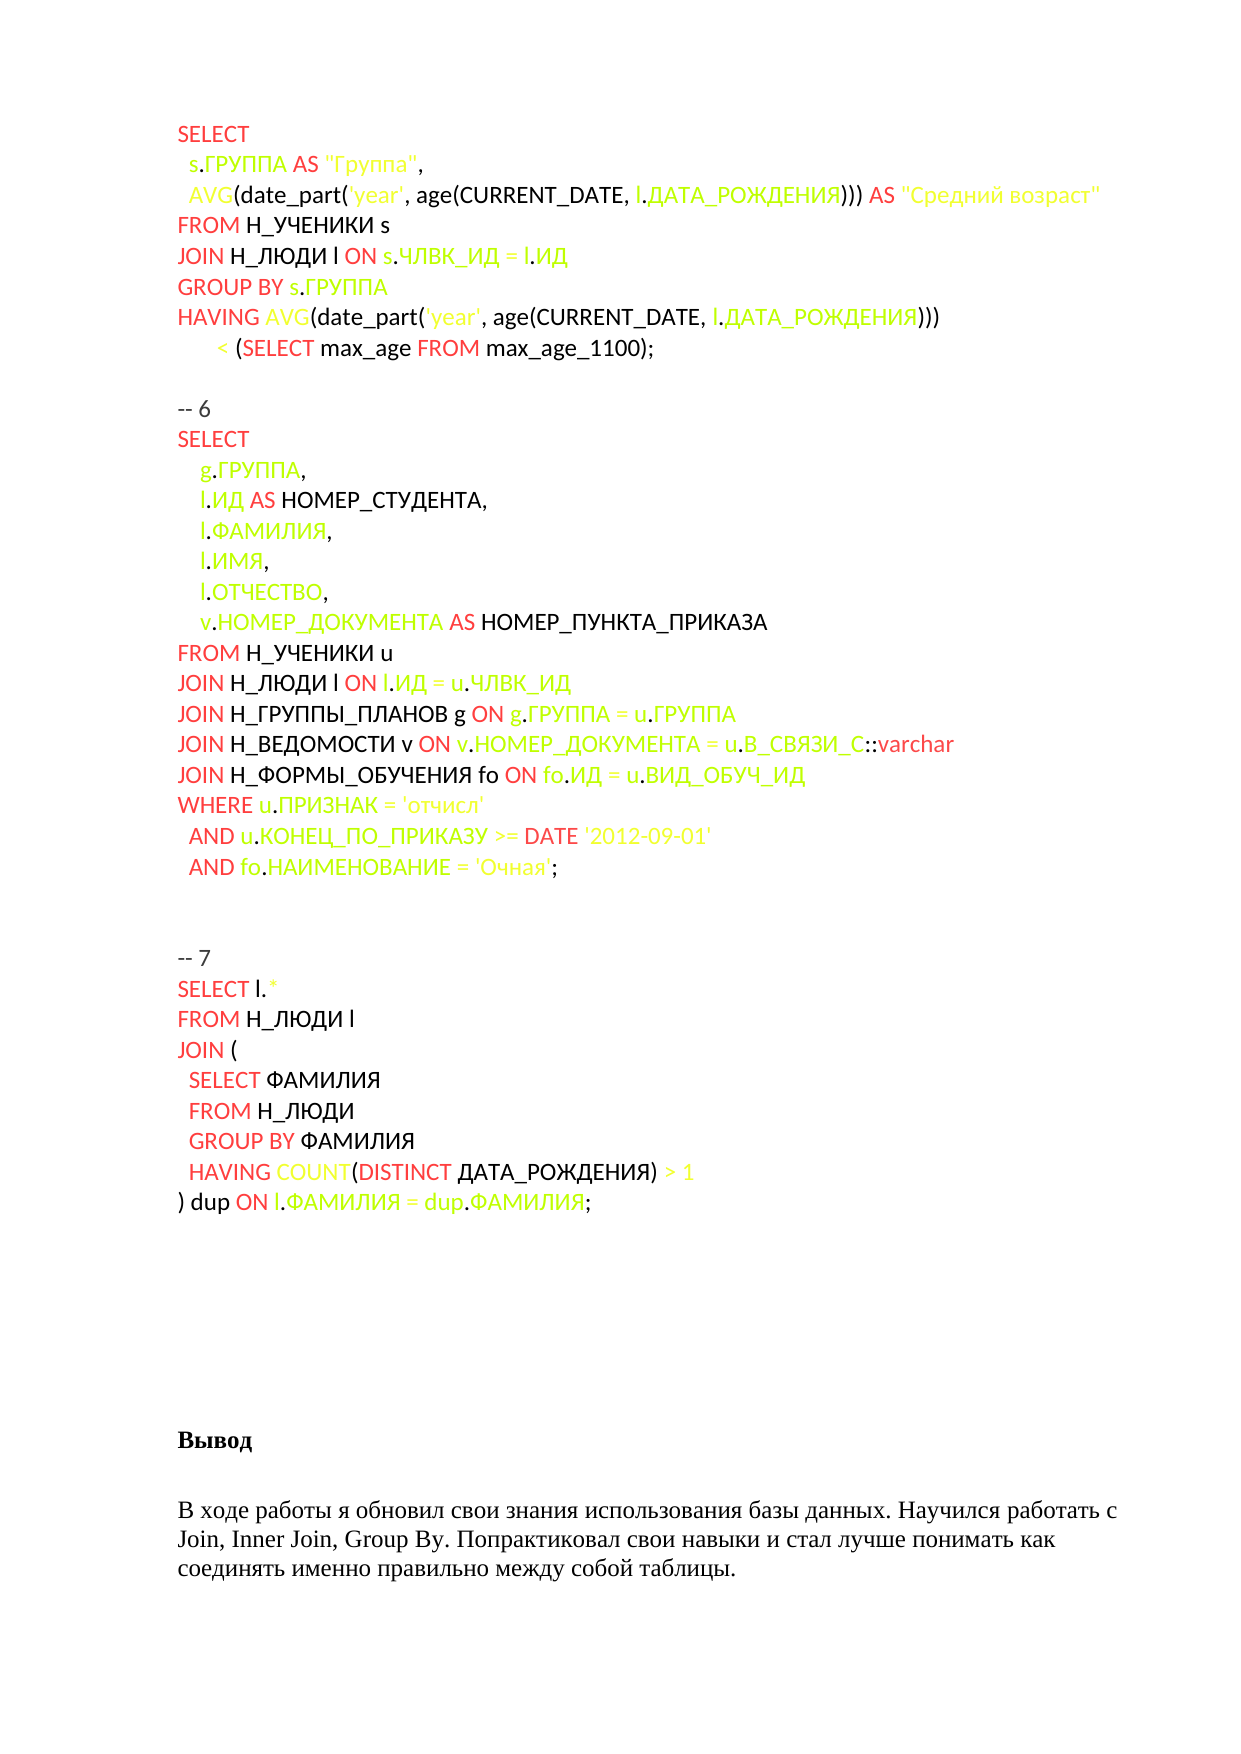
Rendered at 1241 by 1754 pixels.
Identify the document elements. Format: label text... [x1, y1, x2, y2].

text FROM Н_ЛЮДИ l [177, 1003, 1152, 1034]
text HAVING AVG(date_part('year', age(CURRENT_DATE, l.ДАТА_РОЖДЕНИЯ))) [177, 301, 1152, 332]
text FROM Н_УЧЕНИКИ s [177, 210, 1152, 240]
text AND u.КОНЕЦ_ПО_ПРИКАЗУ >= DATE '2012-09-01' [177, 820, 1152, 851]
text g.ГРУППА, [177, 454, 1152, 484]
text l.ОТЧЕСТВО, [177, 576, 1152, 606]
text l.ИД AS НОМЕР_СТУДЕНТА, [177, 484, 1152, 515]
text v.НОМЕР_ДОКУМЕНТА AS НОМЕР_ПУНКТА_ПРИКАЗА [177, 606, 1152, 637]
text SELECT ФАМИЛИЯ [177, 1064, 1152, 1095]
text s.ГРУППА AS "Группа", [177, 149, 1152, 179]
text WHERE u.ПРИЗНАК = 'отчисл' [177, 789, 1152, 820]
text JOIN Н_ЛЮДИ l ON s.ЧЛВК_ИД = l.ИД [177, 240, 1152, 271]
text HAVING COUNT(DISTINCT ДАТА_РОЖДЕНИЯ) > 1 [177, 1156, 1152, 1186]
subtitle Вывод [177, 1425, 1152, 1454]
text В ходе работы я обновил свои знания использования базы данных. Научился работать с Join, Inner Join, Group By. Попрактиковал свои навыки и стал лучше понимать как соединять именно правильно между собой таблицы. [177, 1495, 1152, 1582]
text -- 7 [177, 942, 1152, 973]
text SELECT l.* [177, 973, 1152, 1003]
text ) dup ON l.ФАМИЛИЯ = dup.ФАМИЛИЯ; [177, 1186, 1152, 1217]
text l.ИМЯ, [177, 545, 1152, 576]
text GROUP BY s.ГРУППА [177, 271, 1152, 301]
text < (SELECT max_age FROM max_age_1100); [177, 332, 1152, 362]
text SELECT [177, 118, 1152, 149]
text -- 6 [177, 393, 1152, 423]
text FROM Н_УЧЕНИКИ u [177, 637, 1152, 667]
text SELECT [177, 423, 1152, 454]
text JOIN ( [177, 1034, 1152, 1064]
text JOIN Н_ГРУППЫ_ПЛАНОВ g ON g.ГРУППА = u.ГРУППА [177, 698, 1152, 728]
text AVG(date_part('year', age(CURRENT_DATE, l.ДАТА_РОЖДЕНИЯ))) AS "Средний возраст" [177, 179, 1152, 210]
text FROM Н_ЛЮДИ [177, 1095, 1152, 1125]
text JOIN Н_ВЕДОМОСТИ v ON v.НОМЕР_ДОКУМЕНТА = u.В_СВЯЗИ_С::varchar [177, 728, 1152, 759]
text JOIN Н_ЛЮДИ l ON l.ИД = u.ЧЛВК_ИД [177, 667, 1152, 698]
text JOIN Н_ФОРМЫ_ОБУЧЕНИЯ fo ON fo.ИД = u.ВИД_ОБУЧ_ИД [177, 759, 1152, 789]
text AND fo.НАИМЕНОВАНИЕ = 'Очная'; [177, 851, 1152, 881]
text l.ФАМИЛИЯ, [177, 515, 1152, 545]
text GROUP BY ФАМИЛИЯ [177, 1125, 1152, 1156]
